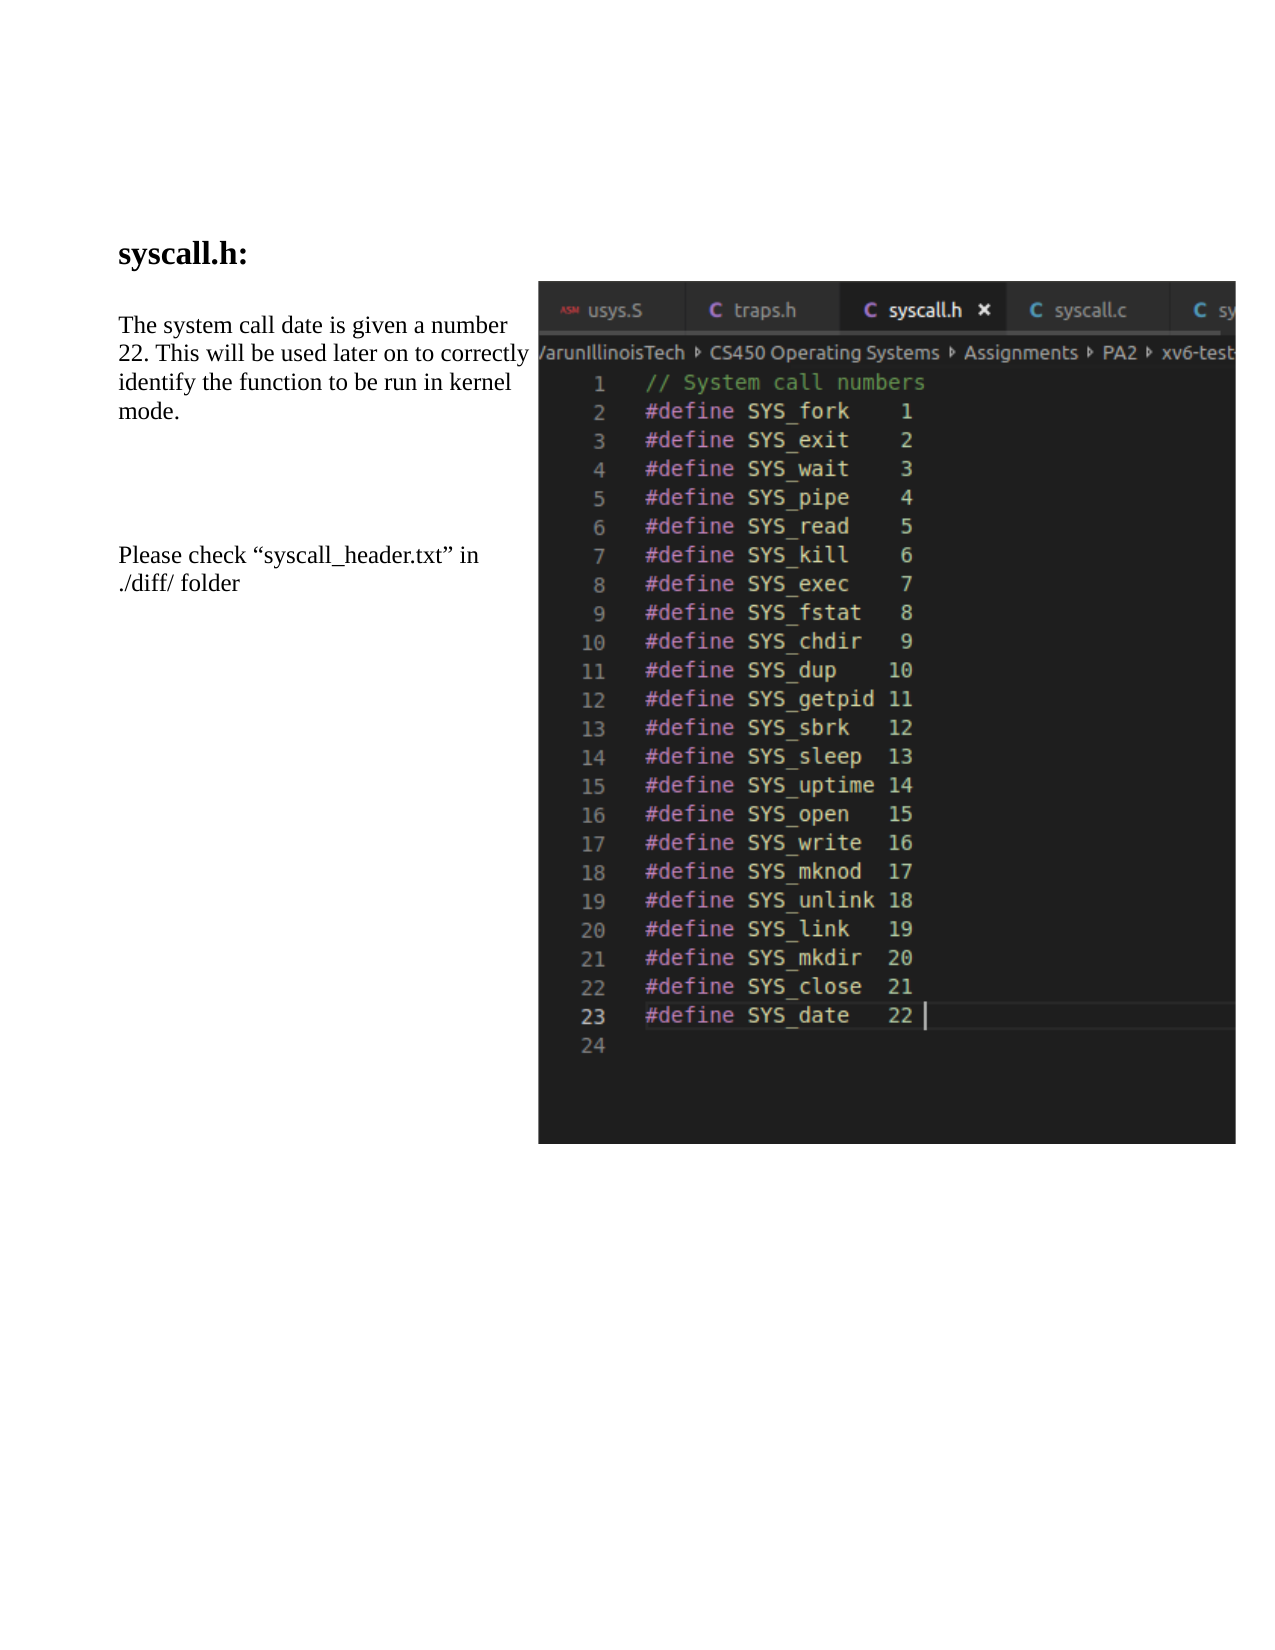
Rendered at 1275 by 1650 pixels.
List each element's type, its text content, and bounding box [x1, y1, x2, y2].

text The system call date is given a number 22. This will be used later on to correctly identify the function to be run in kernel mode. [118, 310, 538, 425]
text Please check “syscall_header.txt” in ./diff/ folder [118, 540, 538, 597]
text syscall.h: [118, 233, 1157, 271]
picture [538, 281, 1236, 1144]
